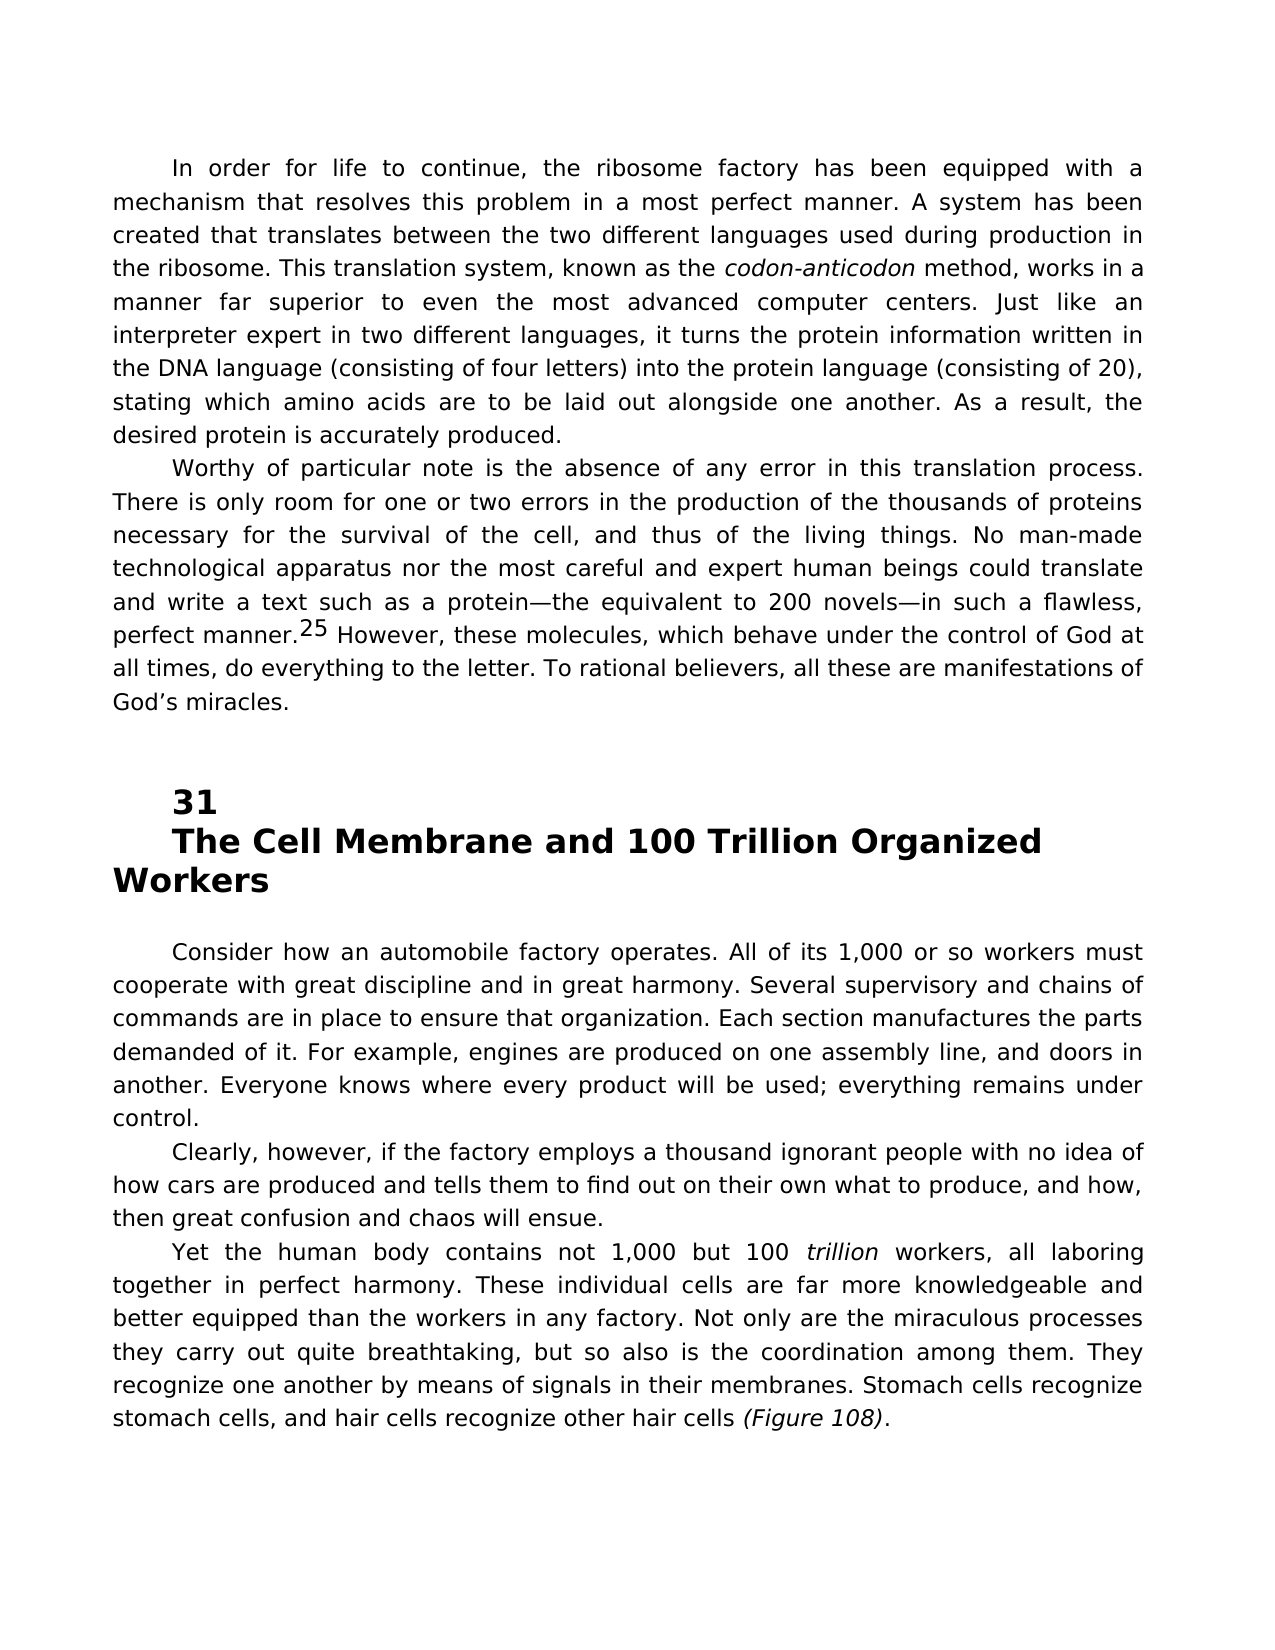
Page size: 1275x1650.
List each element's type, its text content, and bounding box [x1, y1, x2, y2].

text Consider how an automobile factory operates. All of its 1,000 or so workers must cooperate with great discipline and in great harmony. Several supervisory and chains of commands are in place to ensure that organization. Each section manufactures the parts demanded of it. For example, engines are produced on one assembly line, and doors in another. Everyone knows where every product will be used; everything remains under control. [112, 933, 1145, 1133]
text 31 [112, 783, 1145, 822]
text In order for life to continue, the ribosome factory has been equipped with a mechanism that resolves this problem in a most perfect manner. A system has been created that translates between the two different languages used during production in the ribosome. This translation system, known as the codon-anticodon method, works in a manner far superior to even the most advanced computer centers. Just like an interpreter expert in two different languages, it turns the protein information written in the DNA language (consisting of four letters) into the protein language (consisting of 20), stating which amino acids are to be laid out alongside one another. As a result, the desired protein is accurately produced. [112, 150, 1145, 450]
text Worthy of particular note is the absence of any error in this translation process. There is only room for one or two errors in the production of the thousands of proteins necessary for the survival of the cell, and thus of the living things. No man-made technological apparatus nor the most careful and expert human beings could translate and write a text such as a protein—the equivalent to 200 novels—in such a flawless, perfect manner.25 However, these molecules, which behave under the control of God at all times, do everything to the letter. To rational believers, all these are manifestations of God’s miracles. [112, 450, 1145, 717]
text Clearly, however, if the factory employs a thousand ignorant people with no idea of how cars are produced and tells them to find out on their own what to produce, and how, then great confusion and chaos will ensue. [112, 1133, 1145, 1233]
text Yet the human body contains not 1,000 but 100 trillion workers, all laboring together in perfect harmony. These individual cells are far more knowledgeable and better equipped than the workers in any factory. Not only are the miraculous processes they carry out quite breathtaking, but so also is the coordination among them. They recognize one another by means of signals in their membranes. Stomach cells recognize stomach cells, and hair cells recognize other hair cells (Figure 108). [112, 1233, 1145, 1433]
text The Cell Membrane and 100 Trillion Organized Workers [112, 822, 1145, 900]
